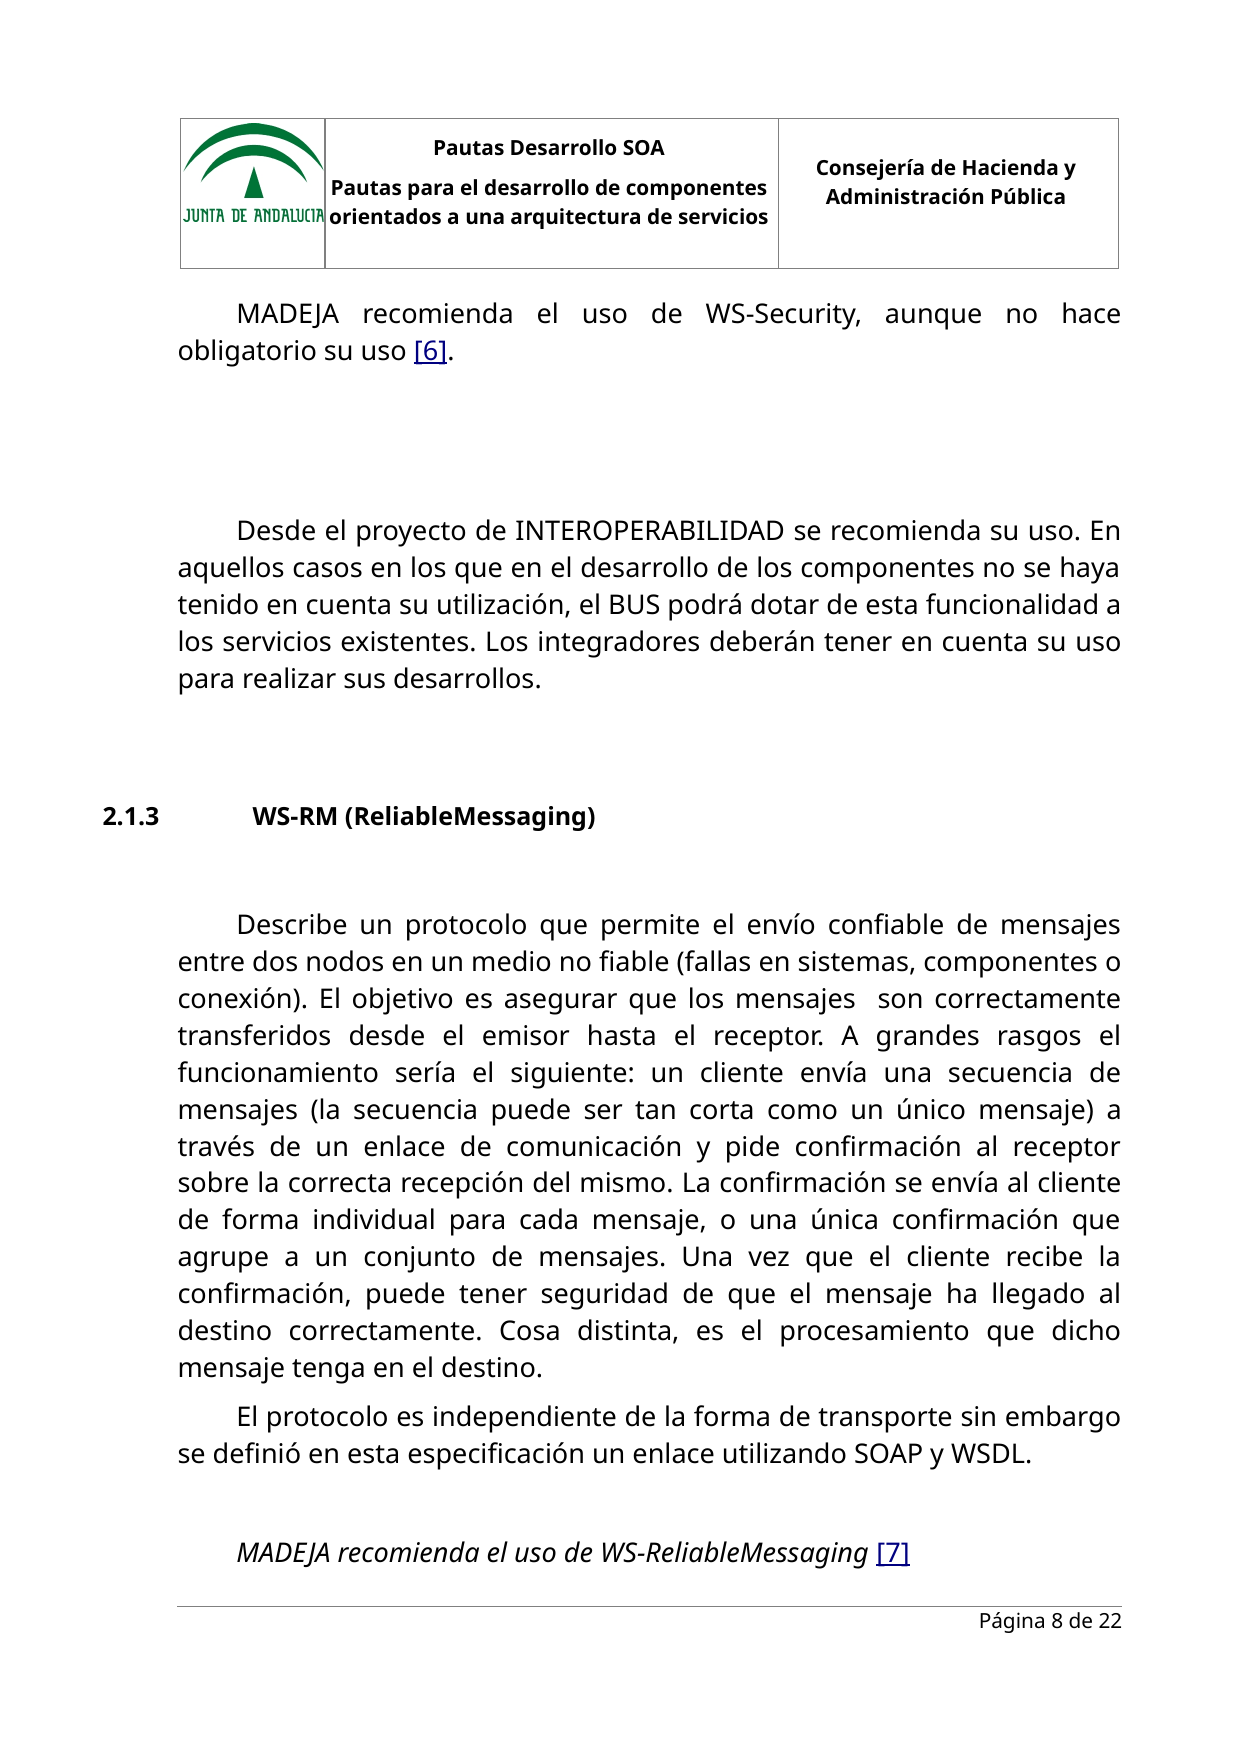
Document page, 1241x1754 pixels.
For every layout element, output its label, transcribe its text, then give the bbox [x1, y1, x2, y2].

picture [183, 123, 324, 222]
text El protocolo es independiente de la forma de transporte sin embargo se definió en esta especificación un enlace utilizando SOAP y WSDL. [177, 1398, 1122, 1471]
text MADEJA recomienda el uso de WS-ReliableMessaging [7] [177, 1533, 1122, 1570]
text Describe un protocolo que permite el envío confiable de mensajes entre dos nodos en un medio no fiable (fallas en sistemas, componentes o conexión). El objetivo es asegurar que los mensajes son correctamente transferidos desde el emisor hasta el receptor. A grandes rasgos el funcionamiento sería el siguiente: un cliente envía una secuencia de mensajes (la secuencia puede ser tan corta como un único mensaje) a través de un enlace de comunicación y pide confirmación al receptor sobre la correcta recepción del mismo. La confirmación se envía al cliente de forma individual para cada mensaje, o una única confirmación que agrupe a un conjunto de mensajes. Una vez que el cliente recibe la confirmación, puede tener seguridad de que el mensaje ha llegado al destino correctamente. Cosa distinta, es el procesamiento que dicho mensaje tenga en el destino. [177, 906, 1122, 1385]
text Desde el proyecto de INTEROPERABILIDAD se recomienda su uso. En aquellos casos en los que en el desarrollo de los componentes no se haya tenido en cuenta su utilización, el BUS podrá dotar de esta funcionalidad a los servicios existentes. Los integradores deberán tener en cuenta su uso para realizar sus desarrollos. [177, 512, 1122, 696]
text MADEJA recomienda el uso de WS-Security, aunque no hace obligatorio su uso [6]. [177, 294, 1122, 368]
subtitle WS-RM (ReliableMessaging) [102, 799, 1122, 833]
